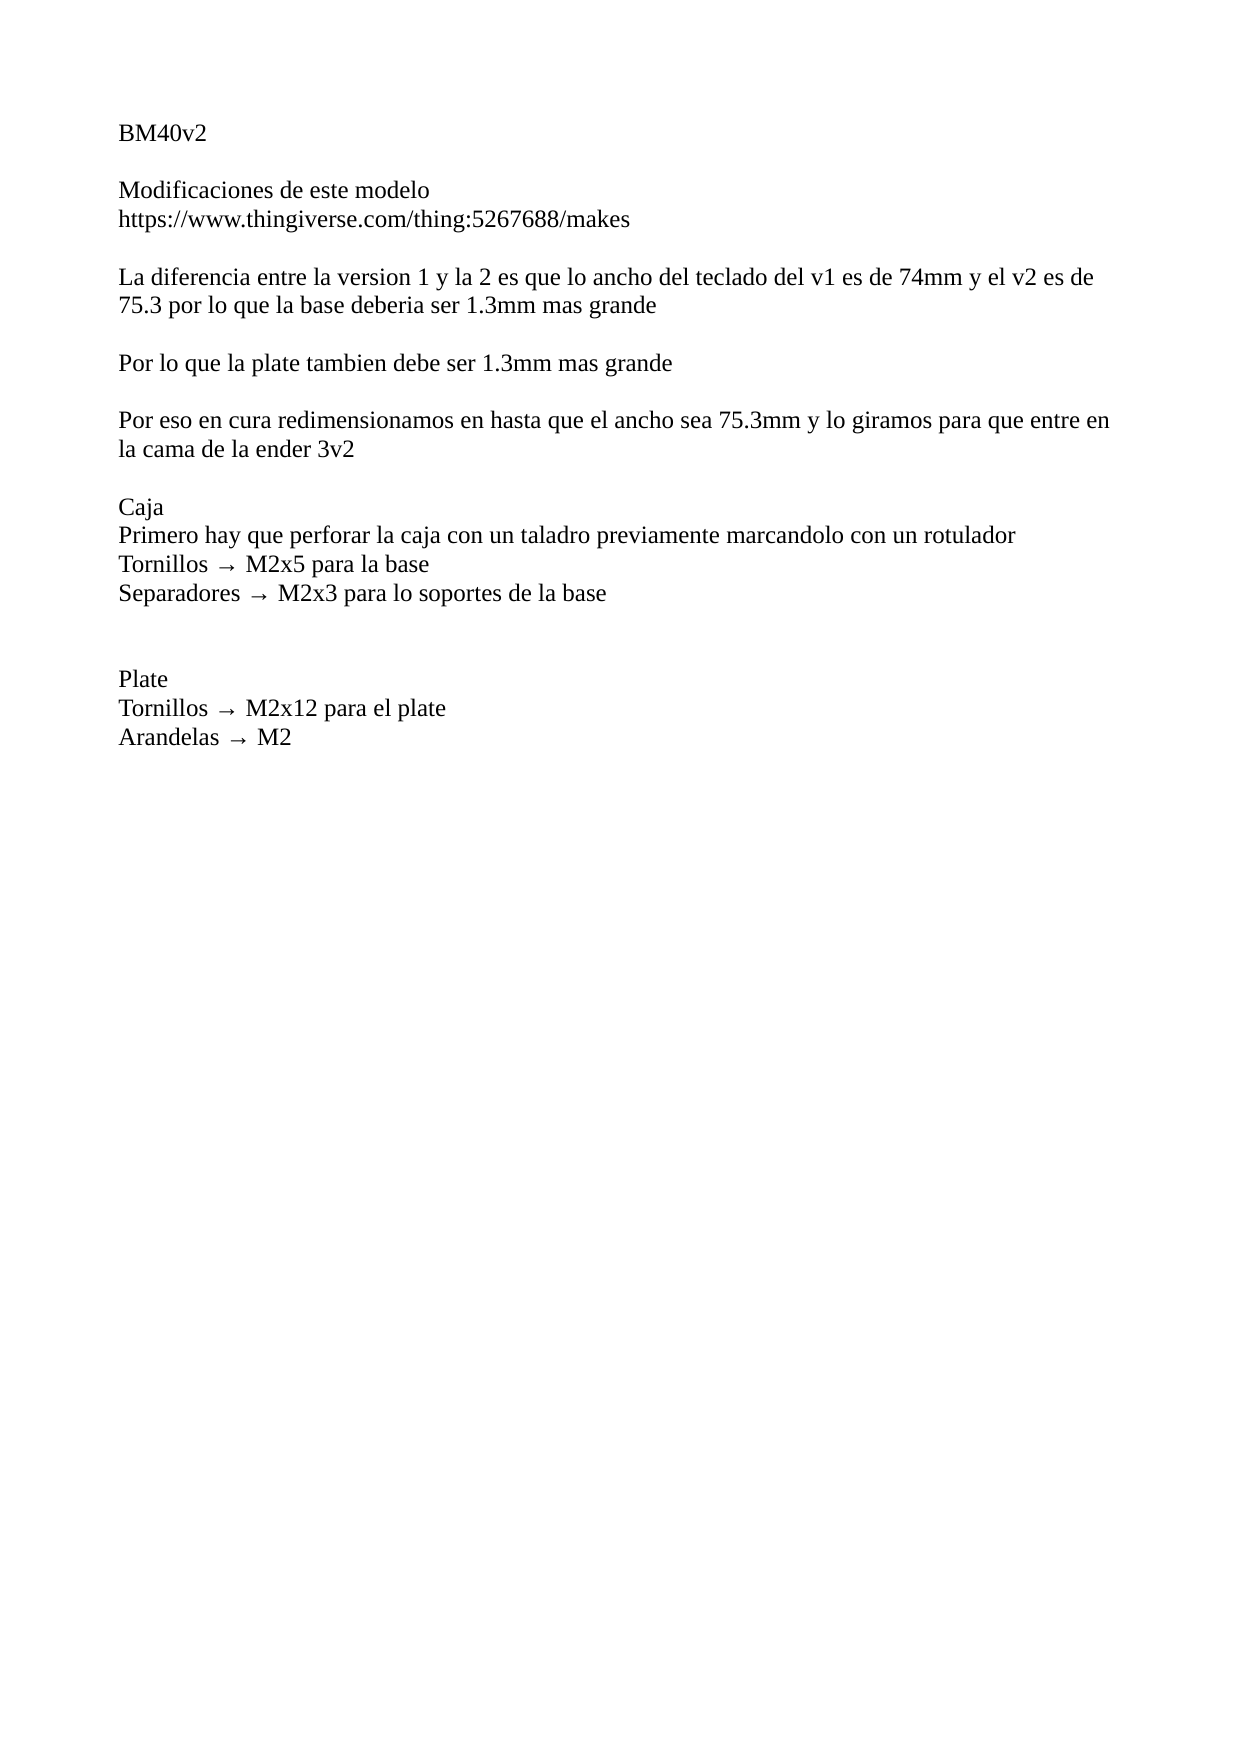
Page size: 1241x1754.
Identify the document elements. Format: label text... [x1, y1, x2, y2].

text Separadores → M2x3 para lo soportes de la base [118, 578, 1122, 607]
text Por lo que la plate tambien debe ser 1.3mm mas grande [118, 348, 1122, 377]
text La diferencia entre la version 1 y la 2 es que lo ancho del teclado del v1 es de 74mm y el v2 es de 75.3 por lo que la base deberia ser 1.3mm mas grande [118, 262, 1122, 319]
text Tornillos → M2x5 para la base [118, 549, 1122, 578]
text Modificaciones de este modelo [118, 176, 1122, 204]
text Arandelas → M2 [118, 722, 1122, 751]
text https://www.thingiverse.com/thing:5267688/makes [118, 204, 1122, 233]
text Plate [118, 664, 1122, 693]
text Primero hay que perforar la caja con un taladro previamente marcandolo con un rotulador [118, 521, 1122, 549]
text Tornillos → M2x12 para el plate [118, 693, 1122, 722]
text Por eso en cura redimensionamos en hasta que el ancho sea 75.3mm y lo giramos para que entre en la cama de la ender 3v2 [118, 406, 1122, 463]
text BM40v2 [118, 118, 1122, 147]
text Caja [118, 492, 1122, 521]
